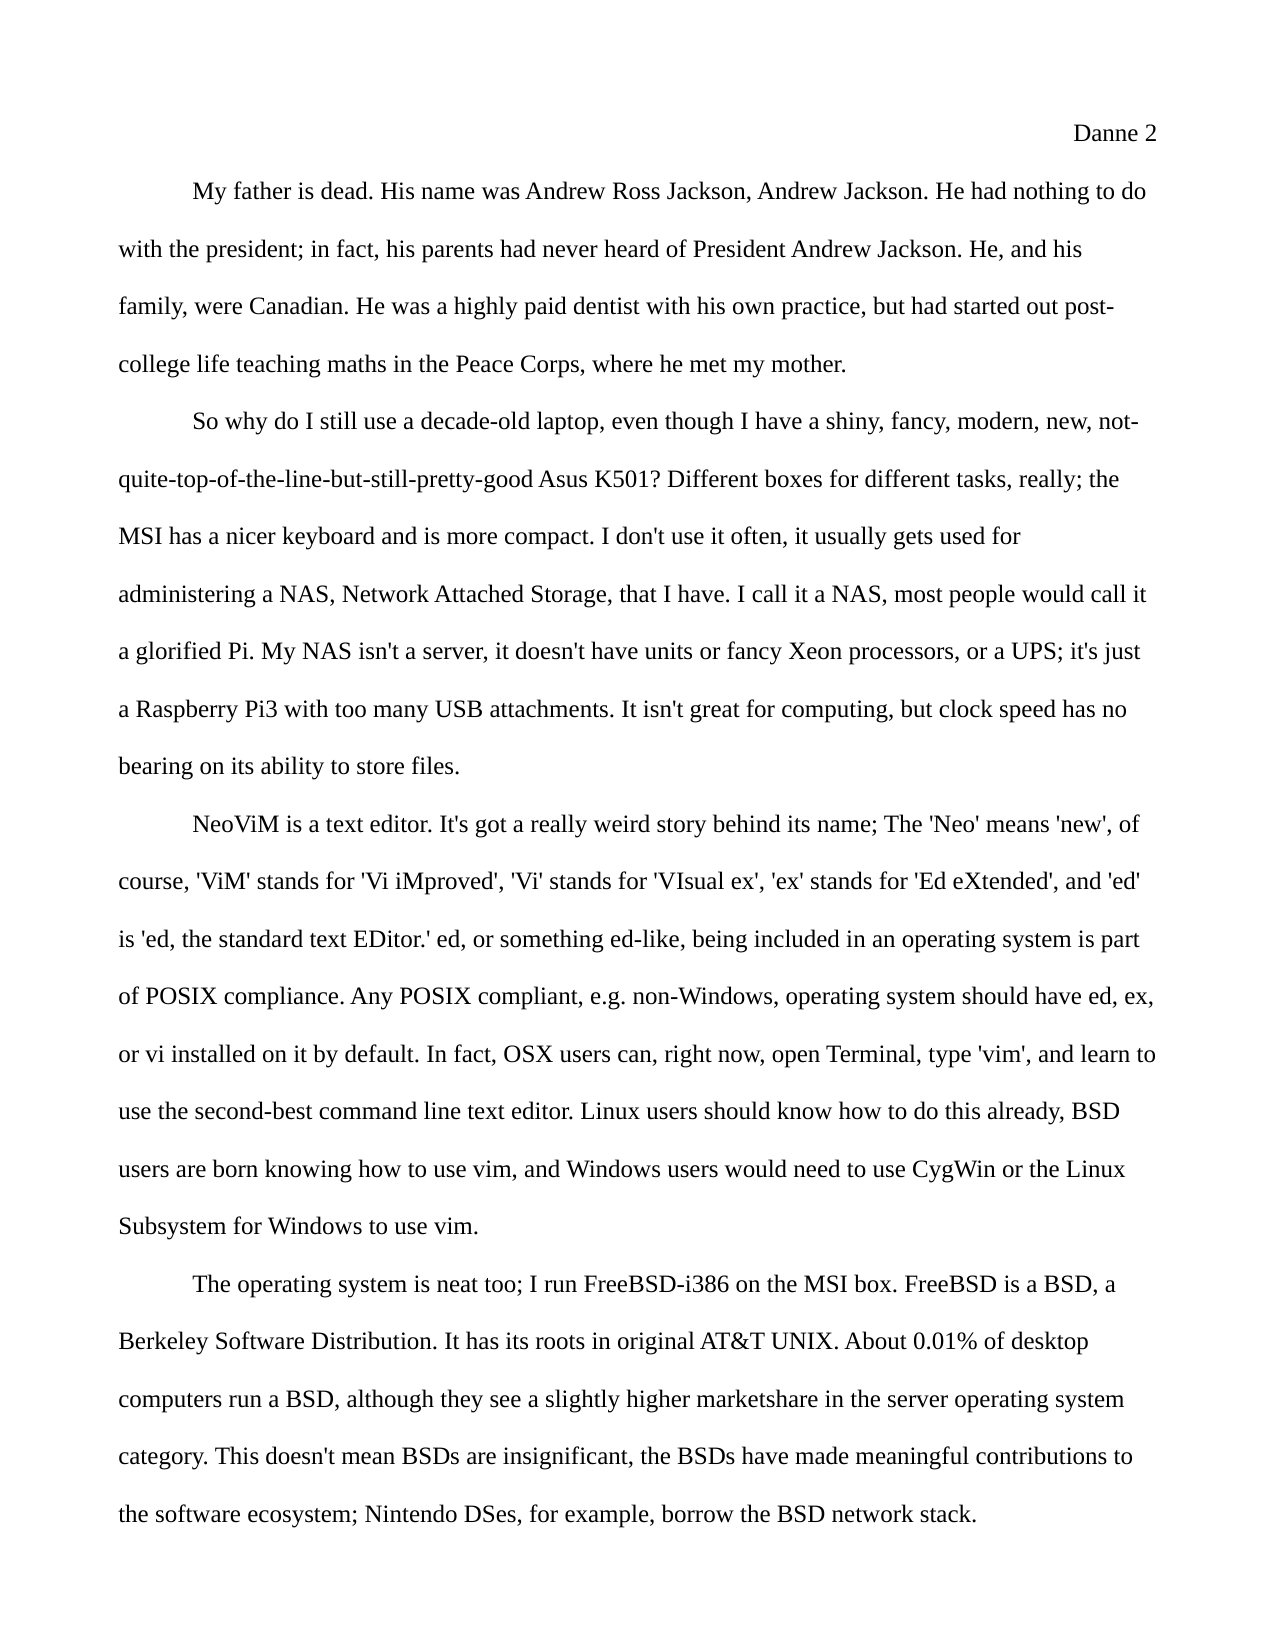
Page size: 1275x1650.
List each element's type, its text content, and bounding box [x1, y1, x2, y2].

text The operating system is neat too; I run FreeBSD-i386 on the MSI box. FreeBSD is a BSD, a Berkeley Software Distribution. It has its roots in original AT&T UNIX. About 0.01% of desktop computers run a BSD, although they see a slightly higher marketshare in the server operating system category. This doesn't mean BSDs are insignificant, the BSDs have made meaningful contributions to the software ecosystem; Nintendo DSes, for example, borrow the BSD network stack. [118, 1269, 1157, 1528]
text NeoViM is a text editor. It's got a really weird story behind its name; The 'Neo' means 'new', of course, 'ViM' stands for 'Vi iMproved', 'Vi' stands for 'VIsual ex', 'ex' stands for 'Ed eXtended', and 'ed' is 'ed, the standard text EDitor.' ed, or something ed-like, being included in an operating system is part of POSIX compliance. Any POSIX compliant, e.g. non-Windows, operating system should have ed, ex, or vi installed on it by default. In fact, OSX users can, right now, open Terminal, type 'vim', and learn to use the second-best command line text editor. Linux users should know how to do this already, BSD users are born knowing how to use vim, and Windows users would need to use CygWin or the Linux Subsystem for Windows to use vim. [118, 809, 1157, 1240]
text My father is dead. His name was Andrew Ross Jackson, Andrew Jackson. He had nothing to do with the president; in fact, his parents had never heard of President Andrew Jackson. He, and his family, were Canadian. He was a highly paid dentist with his own practice, but had started out post-college life teaching maths in the Peace Corps, where he met my mother. [118, 176, 1157, 378]
text So why do I still use a decade-old laptop, even though I have a shiny, fancy, modern, new, not-quite-top-of-the-line-but-still-pretty-good Asus K501? Different boxes for different tasks, really; the MSI has a nicer keyboard and is more compact. I don't use it often, it usually gets used for administering a NAS, Network Attached Storage, that I have. I call it a NAS, most people would call it a glorified Pi. My NAS isn't a server, it doesn't have units or fancy Xeon processors, or a UPS; it's just a Raspberry Pi3 with too many USB attachments. It isn't great for computing, but clock speed has no bearing on its ability to store files. [118, 406, 1157, 780]
